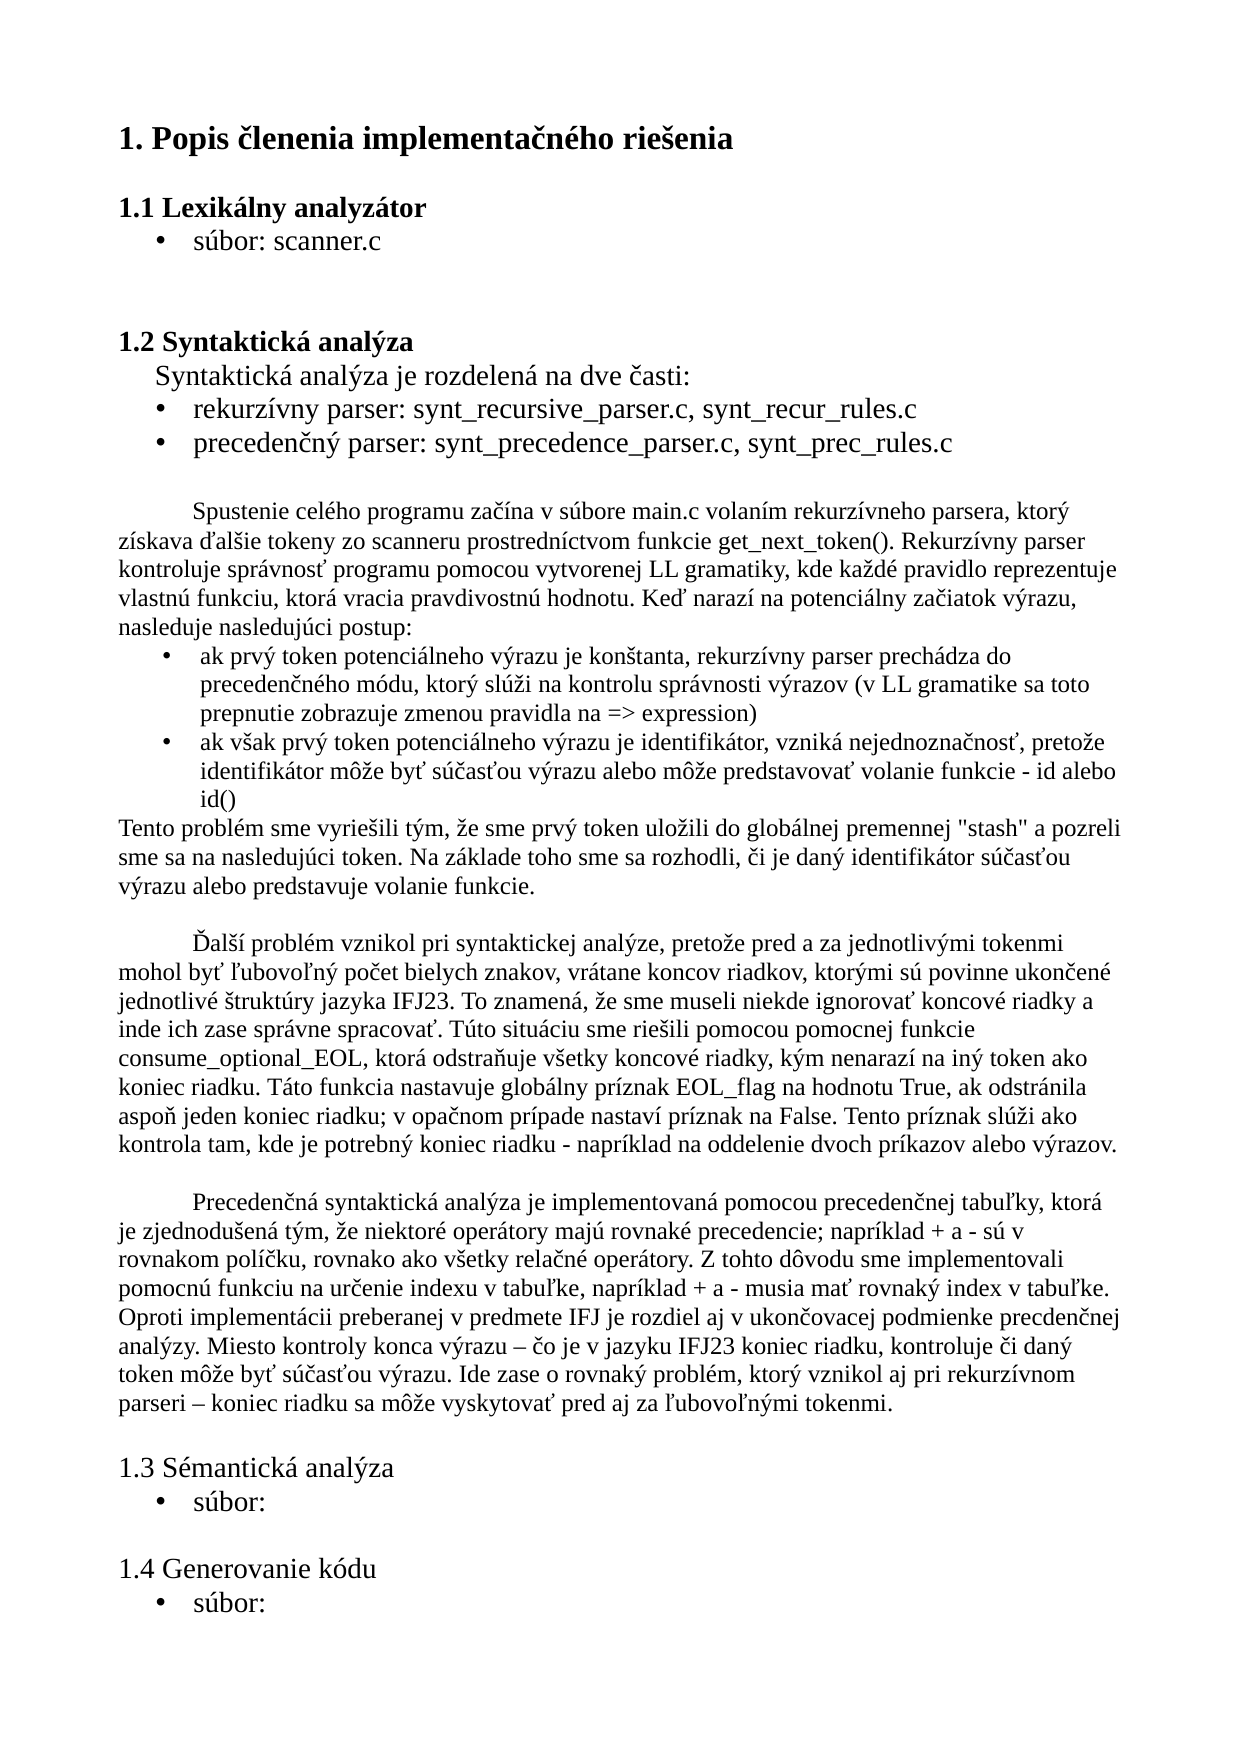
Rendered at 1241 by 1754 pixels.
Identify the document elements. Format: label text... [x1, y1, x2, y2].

text 1.3 Sémantická analýza [118, 1451, 1122, 1484]
text Precedenčná syntaktická analýza je implementovaná pomocou precedenčnej tabuľky, ktorá je zjednodušená tým, že niektoré operátory majú rovnaké precedencie; napríklad + a - sú v rovnakom políčku, rovnako ako všetky relačné operátory. Z tohto dôvodu sme implementovali pomocnú funkciu na určenie indexu v tabuľke, napríklad + a - musia mať rovnaký index v tabuľke. [118, 1187, 1122, 1302]
text Oproti implementácii preberanej v predmete IFJ je rozdiel aj v ukončovacej podmienke precdenčnej analýzy. Miesto kontroly konca výrazu – čo je v jazyku IFJ23 koniec riadku, kontroluje či daný token môže byť súčasťou výrazu. Ide zase o rovnaký problém, ktorý vznikol aj pri rekurzívnom parseri – koniec riadku sa môže vyskytovať pred aj za ľubovoľnými tokenmi. [118, 1302, 1122, 1417]
text Ďalší problém vznikol pri syntaktickej analýze, pretože pred a za jednotlivými tokenmi mohol byť ľubovoľný počet bielych znakov, vrátane koncov riadkov, ktorými sú povinne ukončené jednotlivé štruktúry jazyka IFJ23. To znamená, že sme museli niekde ignorovať koncové riadky a inde ich zase správne spracovať. Túto situáciu sme riešili pomocou pomocnej funkcie consume_optional_EOL, ktorá odstraňuje všetky koncové riadky, kým nenarazí na iný token ako koniec riadku. Táto funkcia nastavuje globálny príznak EOL_flag na hodnotu True, ak odstránila aspoň jeden koniec riadku; v opačnom prípade nastaví príznak na False. Tento príznak slúži ako kontrola tam, kde je potrebný koniec riadku - napríklad na oddelenie dvoch príkazov alebo výrazov. [118, 928, 1122, 1158]
list súbor: scanner.c [156, 223, 1122, 257]
text Tento problém sme vyriešili tým, že sme prvý token uložili do globálnej premennej "stash" a pozreli sme sa na nasledujúci token. Na základe toho sme sa rozhodli, či je daný identifikátor súčasťou výrazu alebo predstavuje volanie funkcie. [118, 813, 1122, 899]
text 1.1 Lexikálny analyzátor [118, 190, 1122, 223]
text 1.4 Generovanie kódu [118, 1551, 1122, 1585]
list precedenčný parser: synt_precedence_parser.c, synt_prec_rules.c [156, 425, 1122, 459]
list ak však prvý token potenciálneho výrazu je identifikátor, vzniká nejednoznačnosť, pretože identifikátor môže byť súčasťou výrazu alebo môže predstavovať volanie funkcie - id alebo id() [162, 727, 1122, 813]
text 1. Popis členenia implementačného riešenia [118, 118, 1122, 156]
text 1.2 Syntaktická analýza [118, 324, 1122, 358]
text Spustenie celého programu začína v súbore main.c volaním rekurzívneho parsera, ktorý získava ďalšie tokeny zo scanneru prostredníctvom funkcie get_next_token(). Rekurzívny parser kontroluje správnosť programu pomocou vytvorenej LL gramatiky, kde každé pravidlo reprezentuje vlastnú funkciu, ktorá vracia pravdivostnú hodnotu. Keď narazí na potenciálny začiatok výrazu, nasleduje nasledujúci postup: [118, 492, 1122, 641]
list súbor: [156, 1484, 1122, 1518]
list ak prvý token potenciálneho výrazu je konštanta, rekurzívny parser prechádza do precedenčného módu, ktorý slúži na kontrolu správnosti výrazov (v LL gramatike sa toto prepnutie zobrazuje zmenou pravidla na => expression) [162, 641, 1122, 727]
text Syntaktická analýza je rozdelená na dve časti: [118, 358, 1122, 391]
list rekurzívny parser: synt_recursive_parser.c, synt_recur_rules.c [156, 391, 1122, 425]
list súbor: [156, 1585, 1122, 1618]
